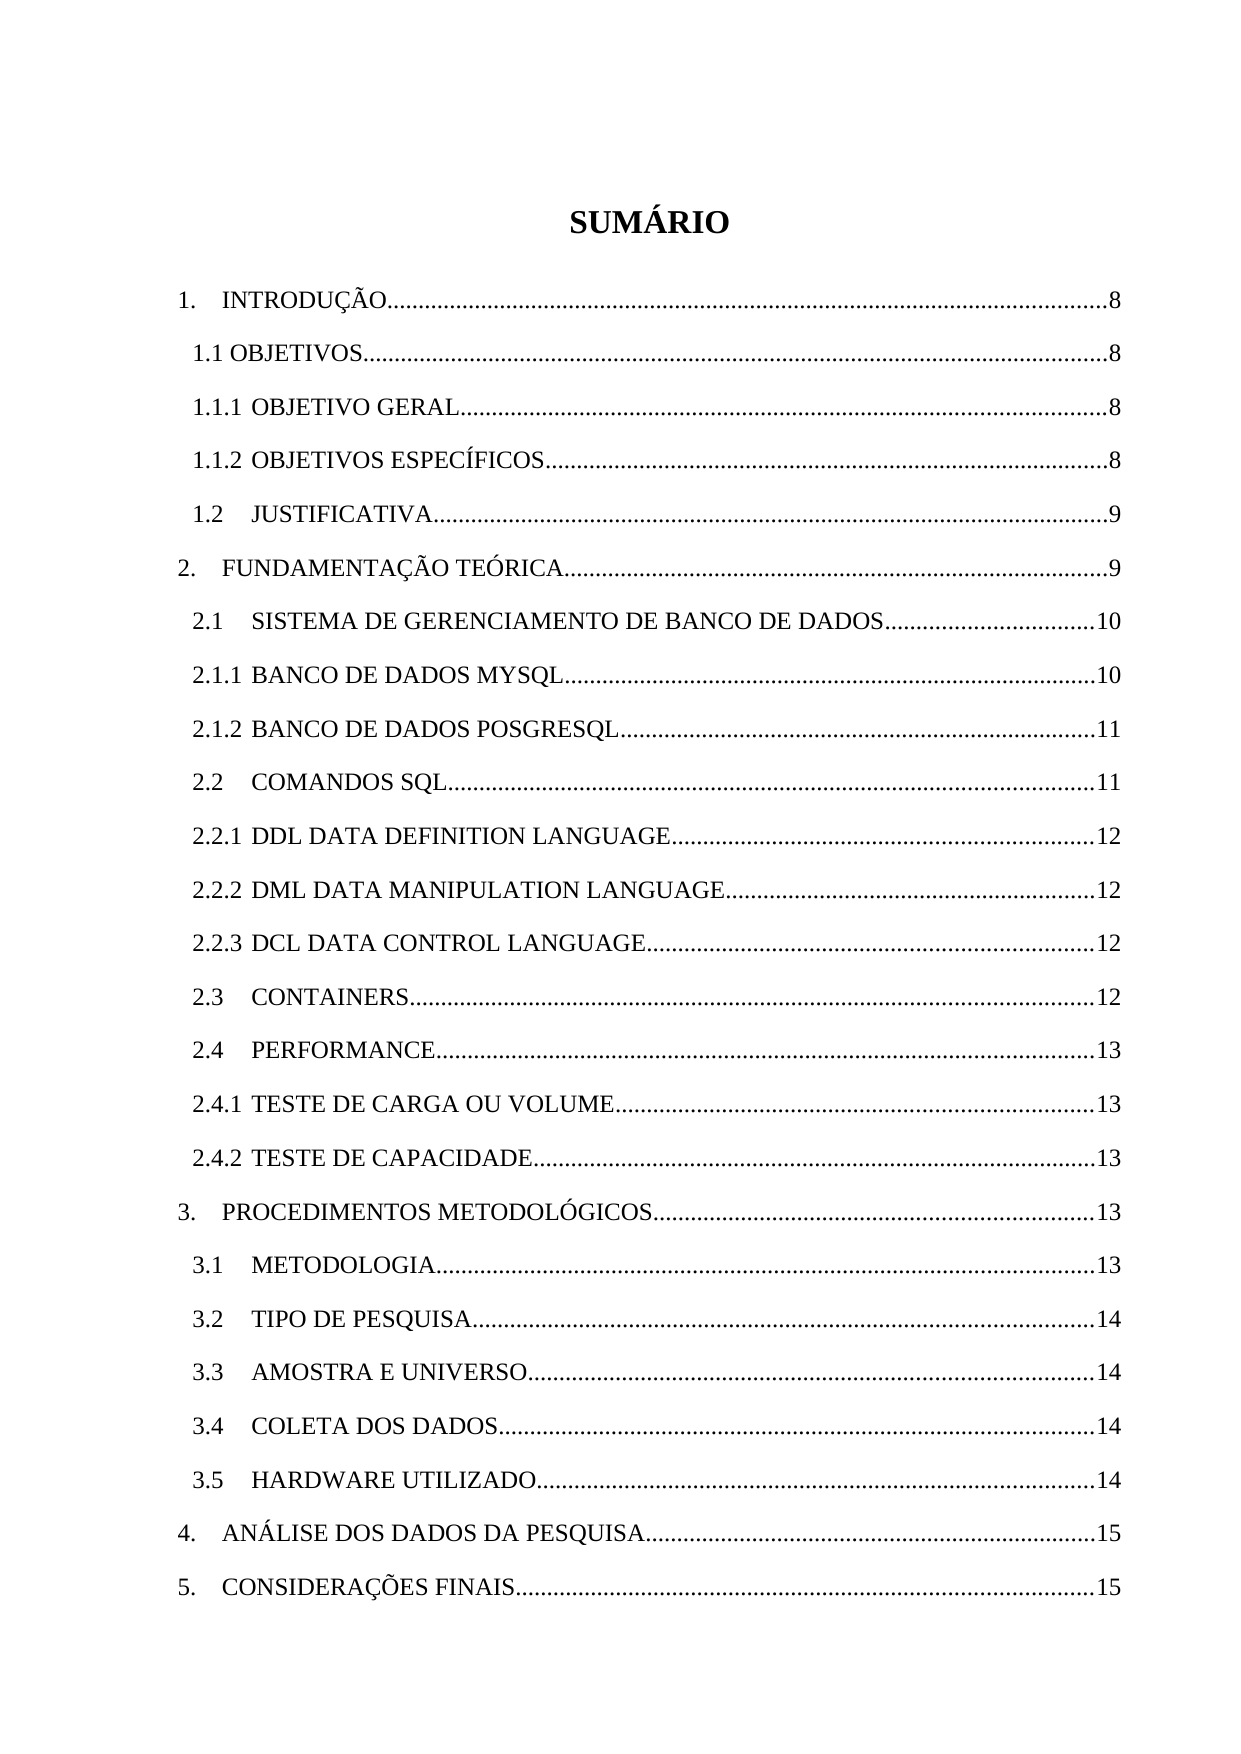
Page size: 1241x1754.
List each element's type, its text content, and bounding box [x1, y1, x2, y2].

text 1.1.1 OBJETIVO GERAL 8 [192, 392, 1122, 421]
text 3.4 COLETA DOS DADOS 14 [192, 1411, 1122, 1440]
text 2.2.2 DML DATA MANIPULATION LANGUAGE 12 [192, 875, 1122, 903]
text 2.1 SISTEMA DE GERENCIAMENTO DE BANCO DE DADOS 10 [192, 606, 1122, 635]
text 2.1.2 BANCO DE DADOS POSGRESQL 11 [192, 714, 1122, 742]
text 3.3 AMOSTRA E UNIVERSO 14 [192, 1357, 1122, 1386]
text 2.4.1 TESTE DE CARGA OU VOLUME 13 [192, 1089, 1122, 1118]
text 1.1.2 OBJETIVOS ESPECÍFICOS 8 [192, 446, 1122, 474]
text 1.1 OBJETIVOS 8 [192, 338, 1122, 367]
text 3.5 HARDWARE UTILIZADO 14 [192, 1465, 1122, 1493]
text 2.4 PERFORMANCE 13 [192, 1036, 1122, 1064]
text 2.2 COMANDOS SQL 11 [192, 767, 1122, 796]
text 3.2 TIPO DE PESQUISA 14 [192, 1304, 1122, 1333]
text 3. PROCEDIMENTOS METODOLÓGICOS 13 [177, 1197, 1122, 1225]
text 5. CONSIDERAÇÕES FINAIS 15 [177, 1572, 1122, 1601]
text Sumário [177, 202, 1122, 241]
text 1. INTRODUÇÃO 8 [177, 285, 1122, 313]
text 2.2.1 DDL DATA DEFINITION LANGUAGE 12 [192, 821, 1122, 850]
text 2.2.3 DCL DATA CONTROL LANGUAGE 12 [192, 928, 1122, 957]
text 3.1 METODOLOGIA 13 [192, 1250, 1122, 1279]
text 2.4.2 TESTE DE CAPACIDADE 13 [192, 1143, 1122, 1172]
text 1.2 JUSTIFICATIVA 9 [192, 499, 1122, 528]
text 2. FUNDAMENTAÇÃO TEÓRICA 9 [177, 553, 1122, 582]
text 4. ANÁLISE DOS DADOS DA PESQUISA 15 [177, 1518, 1122, 1547]
text 2.1.1 BANCO DE DADOS MYSQL 10 [192, 660, 1122, 689]
text 2.3 CONTAINERS 12 [192, 982, 1122, 1011]
